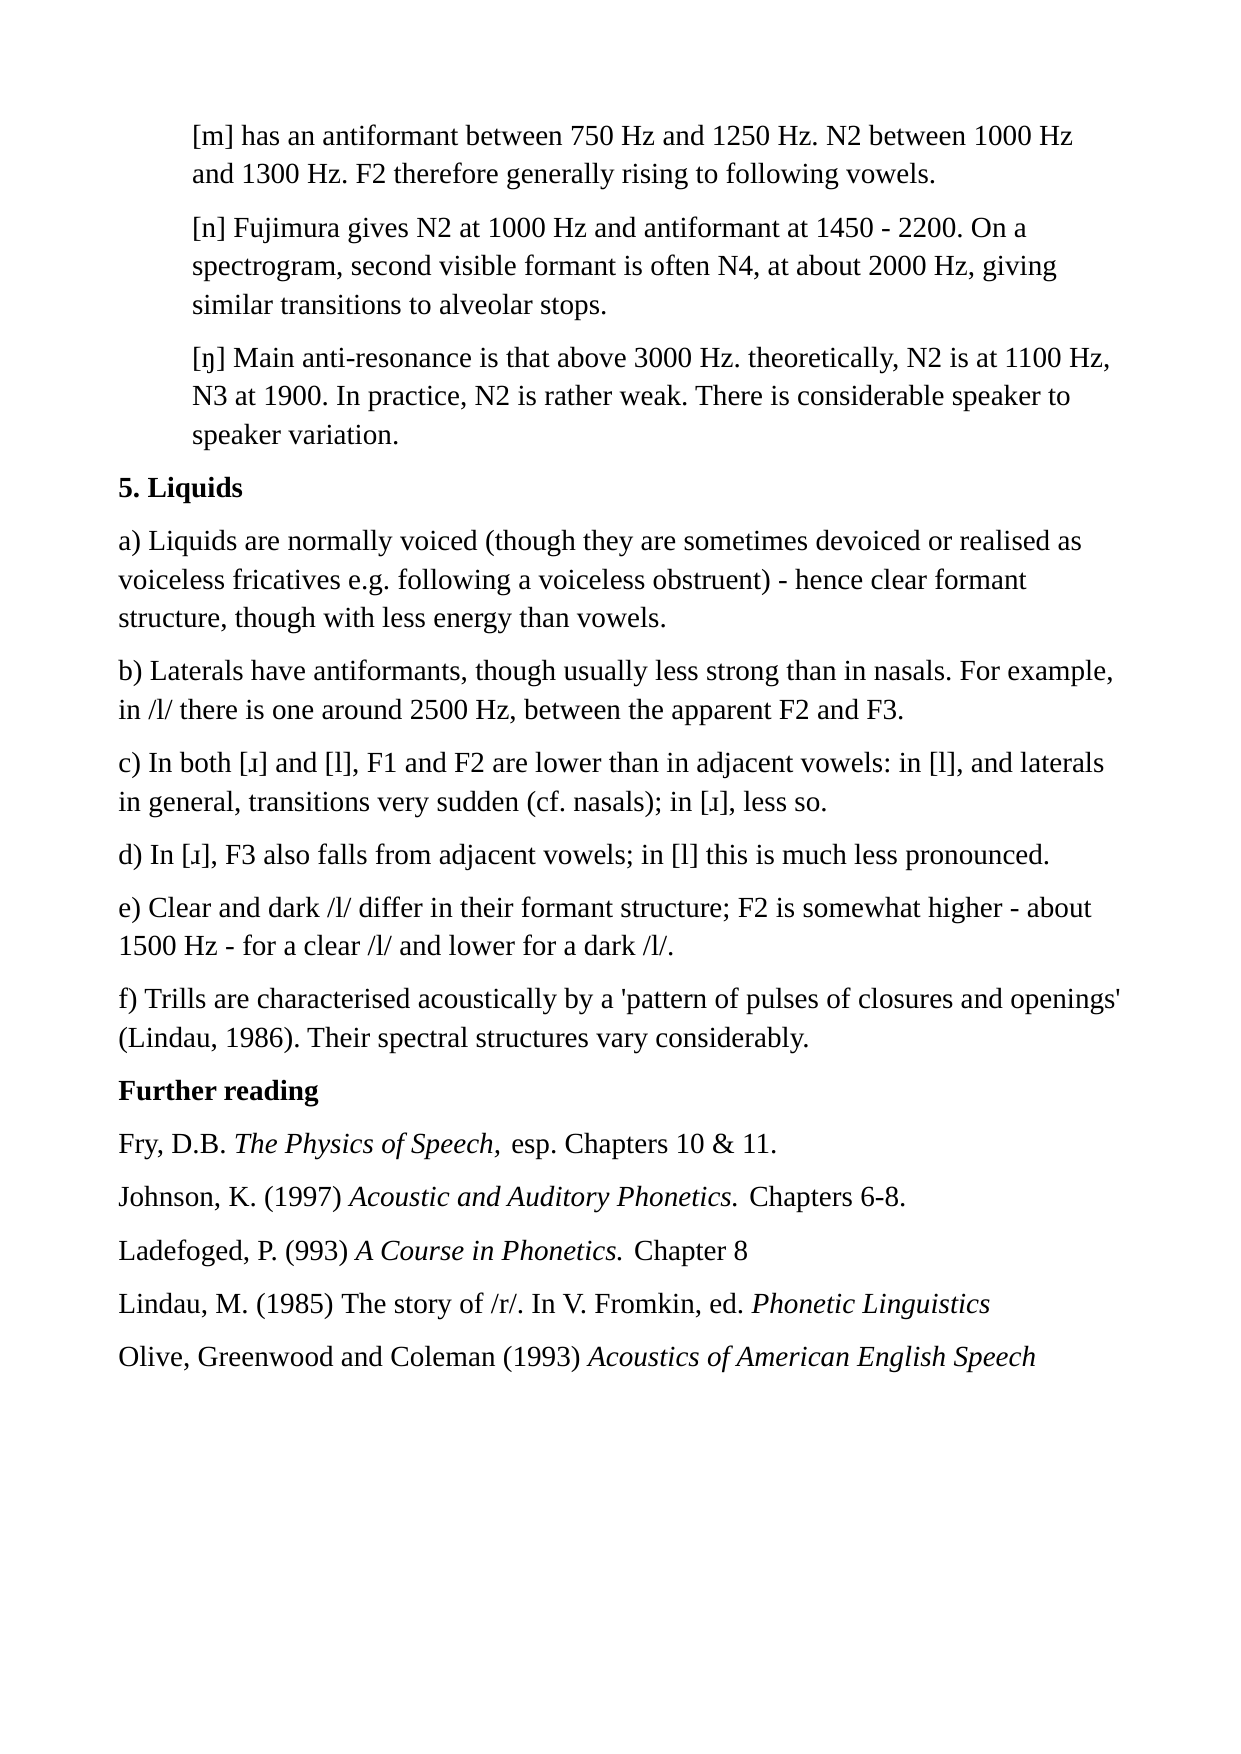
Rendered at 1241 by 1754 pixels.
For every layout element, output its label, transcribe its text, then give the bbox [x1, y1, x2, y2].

text 5. Liquids [118, 470, 1122, 504]
text Olive, Greenwood and Coleman (1993) Acoustics of American English Speech [118, 1339, 1122, 1372]
text b) Laterals have antiformants, though usually less strong than in nasals. For example, in /l/ there is one around 2500 Hz, between the apparent F2 and F3. [118, 653, 1122, 726]
text Ladefoged, P. (993) A Course in Phonetics. Chapter 8 [118, 1233, 1122, 1266]
text Lindau, M. (1985) The story of /r/. In V. Fromkin, ed. Phonetic Linguistics [118, 1286, 1122, 1319]
text f) Trills are characterised acoustically by a 'pattern of pulses of closures and openings' (Lindau, 1986). Their spectral structures vary considerably. [118, 982, 1122, 1054]
text e) Clear and dark /l/ differ in their formant structure; F2 is somewhat higher - about 1500 Hz - for a clear /l/ and lower for a dark /l/. [118, 890, 1122, 962]
text Fry, D.B. The Physics of Speech, esp. Chapters 10 & 11. [118, 1126, 1122, 1160]
text Further reading [118, 1073, 1122, 1107]
text Johnson, K. (1997) Acoustic and Auditory Phonetics. Chapters 6-8. [118, 1179, 1122, 1213]
text c) In both [ɹ] and [l], F1 and F2 are lower than in adjacent vowels: in [l], and laterals in general, transitions very sudden (cf. nasals); in [ɹ], less so. [118, 745, 1122, 817]
list [ŋ] Main anti-resonance is that above 3000 Hz. theoretically, N2 is at 1100 Hz, N3 at 1900. In practice, N2 is rather weak. There is considerable speaker to speaker variation. [118, 340, 1122, 451]
list [m] has an antiformant between 750 Hz and 1250 Hz. N2 between 1000 Hz and 1300 Hz. F2 therefore generally rising to following vowels. [118, 118, 1122, 190]
text a) Liquids are normally voiced (though they are sometimes devoiced or realised as voiceless fricatives e.g. following a voiceless obstruent) - hence clear formant structure, though with less energy than vowels. [118, 523, 1122, 634]
list [n] Fujimura gives N2 at 1000 Hz and antiformant at 1450 - 2200. On a spectrogram, second visible formant is often N4, at about 2000 Hz, giving similar transitions to alveolar stops. [118, 210, 1122, 320]
text d) In [ɹ], F3 also falls from adjacent vowels; in [l] this is much less pronounced. [118, 837, 1122, 870]
